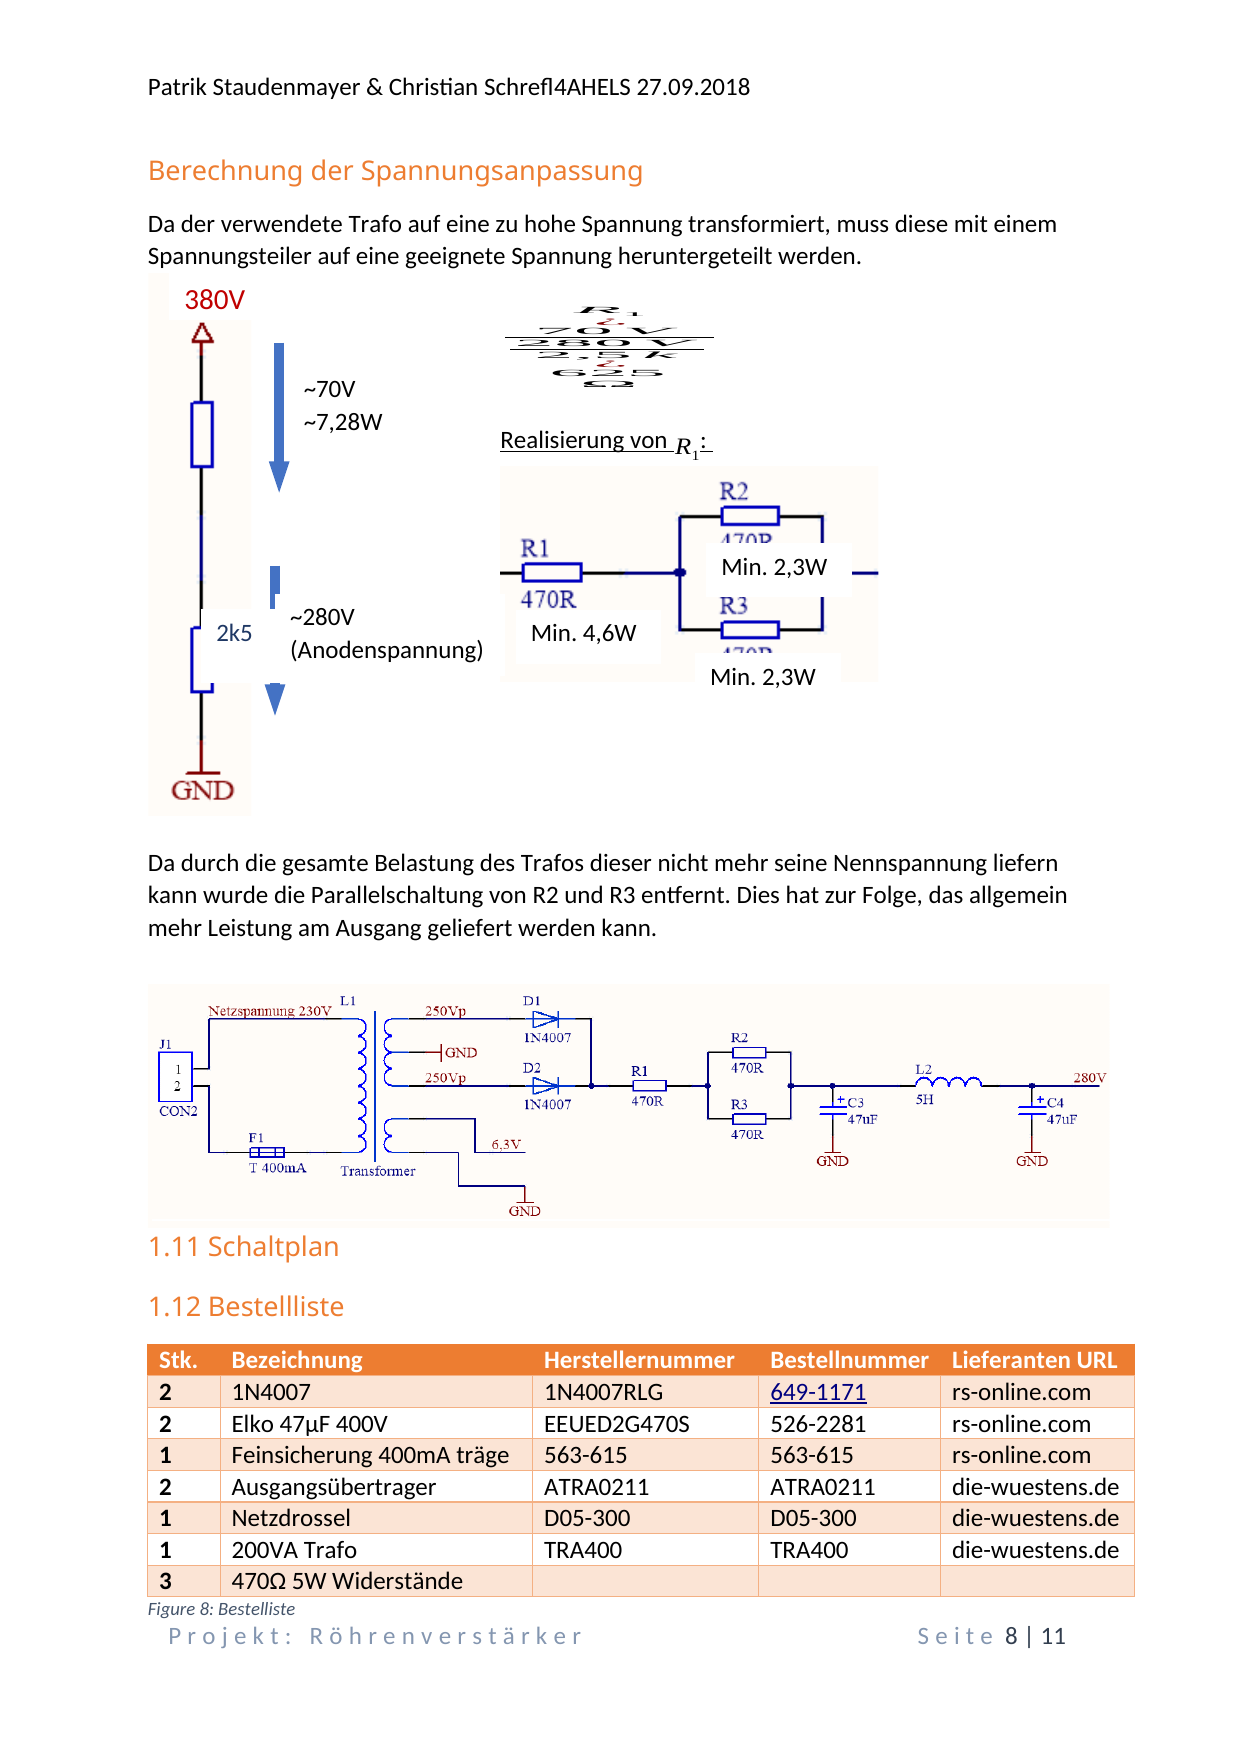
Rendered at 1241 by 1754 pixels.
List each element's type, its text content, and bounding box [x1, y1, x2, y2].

table_cell die-wuestens.de [941, 1534, 1134, 1564]
table_cell rs-online.com [941, 1408, 1134, 1438]
table_header Lieferanten URL [941, 1345, 1134, 1375]
table_cell Feinsicherung 400mA träge [221, 1439, 532, 1470]
table_cell 649-1171 [759, 1376, 940, 1407]
table_cell 2 [148, 1471, 220, 1501]
text Min. 2,3W [721, 551, 837, 581]
text Figure 8: Bestelliste [148, 1597, 1093, 1620]
table_cell 2 [148, 1376, 220, 1407]
table_cell Netzdrossel [221, 1503, 532, 1533]
table_cell 470Ω 5W Widerstände [221, 1566, 532, 1596]
subtitle Schaltplan [148, 1228, 1093, 1264]
text ~7,28W [303, 406, 396, 434]
table_cell 2 [148, 1408, 220, 1438]
table_cell rs-online.com [941, 1439, 1134, 1470]
table_cell EEUED2G470S [533, 1408, 758, 1438]
table_cell TRA400 [759, 1534, 940, 1564]
table_cell 3 [148, 1566, 220, 1596]
table_header Bezeichnung [220, 1345, 533, 1375]
table_cell D05-300 [759, 1503, 940, 1533]
text 2k5 [216, 617, 267, 647]
table_cell 1 [148, 1503, 220, 1533]
table_cell [941, 1566, 1134, 1596]
subtitle Berechnung der Spannungsanpassung [148, 152, 1093, 189]
table_cell 526-2281 [759, 1408, 940, 1438]
table_cell 563-615 [759, 1439, 940, 1470]
text Min. 2,3W [710, 661, 826, 691]
table_cell 200VA Trafo [221, 1534, 532, 1564]
table_header Bestellnummer [759, 1345, 941, 1375]
table_cell die-wuestens.de [941, 1471, 1134, 1501]
table_header Herstellernummer [533, 1345, 759, 1375]
table_cell ATRA0211 [759, 1471, 940, 1501]
text Da durch die gesamte Belastung des Trafos dieser nicht mehr seine Nennspannung liefern kann wurde die Parallelschaltung von R2 und R3 entfernt. Dies hat zur Folge, das allgemein mehr Leistung am Ausgang geliefert werden kann. [148, 847, 1093, 942]
table_cell rs-online.com [941, 1376, 1134, 1407]
text Min. 4,6W [531, 617, 646, 648]
text ~280V [290, 601, 490, 632]
table_cell 1N4007 [221, 1376, 532, 1407]
table_cell [759, 1566, 940, 1596]
table_cell ATRA0211 [533, 1471, 758, 1501]
text Realisierung von : [284, 425, 1093, 464]
subtitle Bestellliste [148, 1287, 1093, 1324]
table_cell [533, 1566, 758, 1596]
text 380V [184, 281, 285, 313]
text ~70V [303, 373, 396, 404]
table_cell 1 [148, 1534, 220, 1564]
subtitle [148, 949, 1093, 983]
text [252, 387, 274, 464]
text (Anodenspannung) [290, 634, 490, 664]
text Da der verwendete Trafo auf eine zu hohe Spannung transformiert, muss diese mit einem Spannungsteiler auf eine geeignete Spannung heruntergeteilt werden. [148, 208, 1093, 271]
table_cell die-wuestens.de [941, 1503, 1134, 1533]
table_cell TRA400 [533, 1534, 758, 1564]
table_cell Ausgangsübertrager [221, 1471, 532, 1501]
table_cell Elko 47μF 400V [221, 1408, 532, 1438]
table_cell 1 [148, 1439, 220, 1470]
table_cell 563-615 [533, 1439, 758, 1470]
table_header Stk. [148, 1345, 220, 1375]
table_cell D05-300 [533, 1503, 758, 1533]
table_cell 1N4007RLG [533, 1376, 758, 1407]
